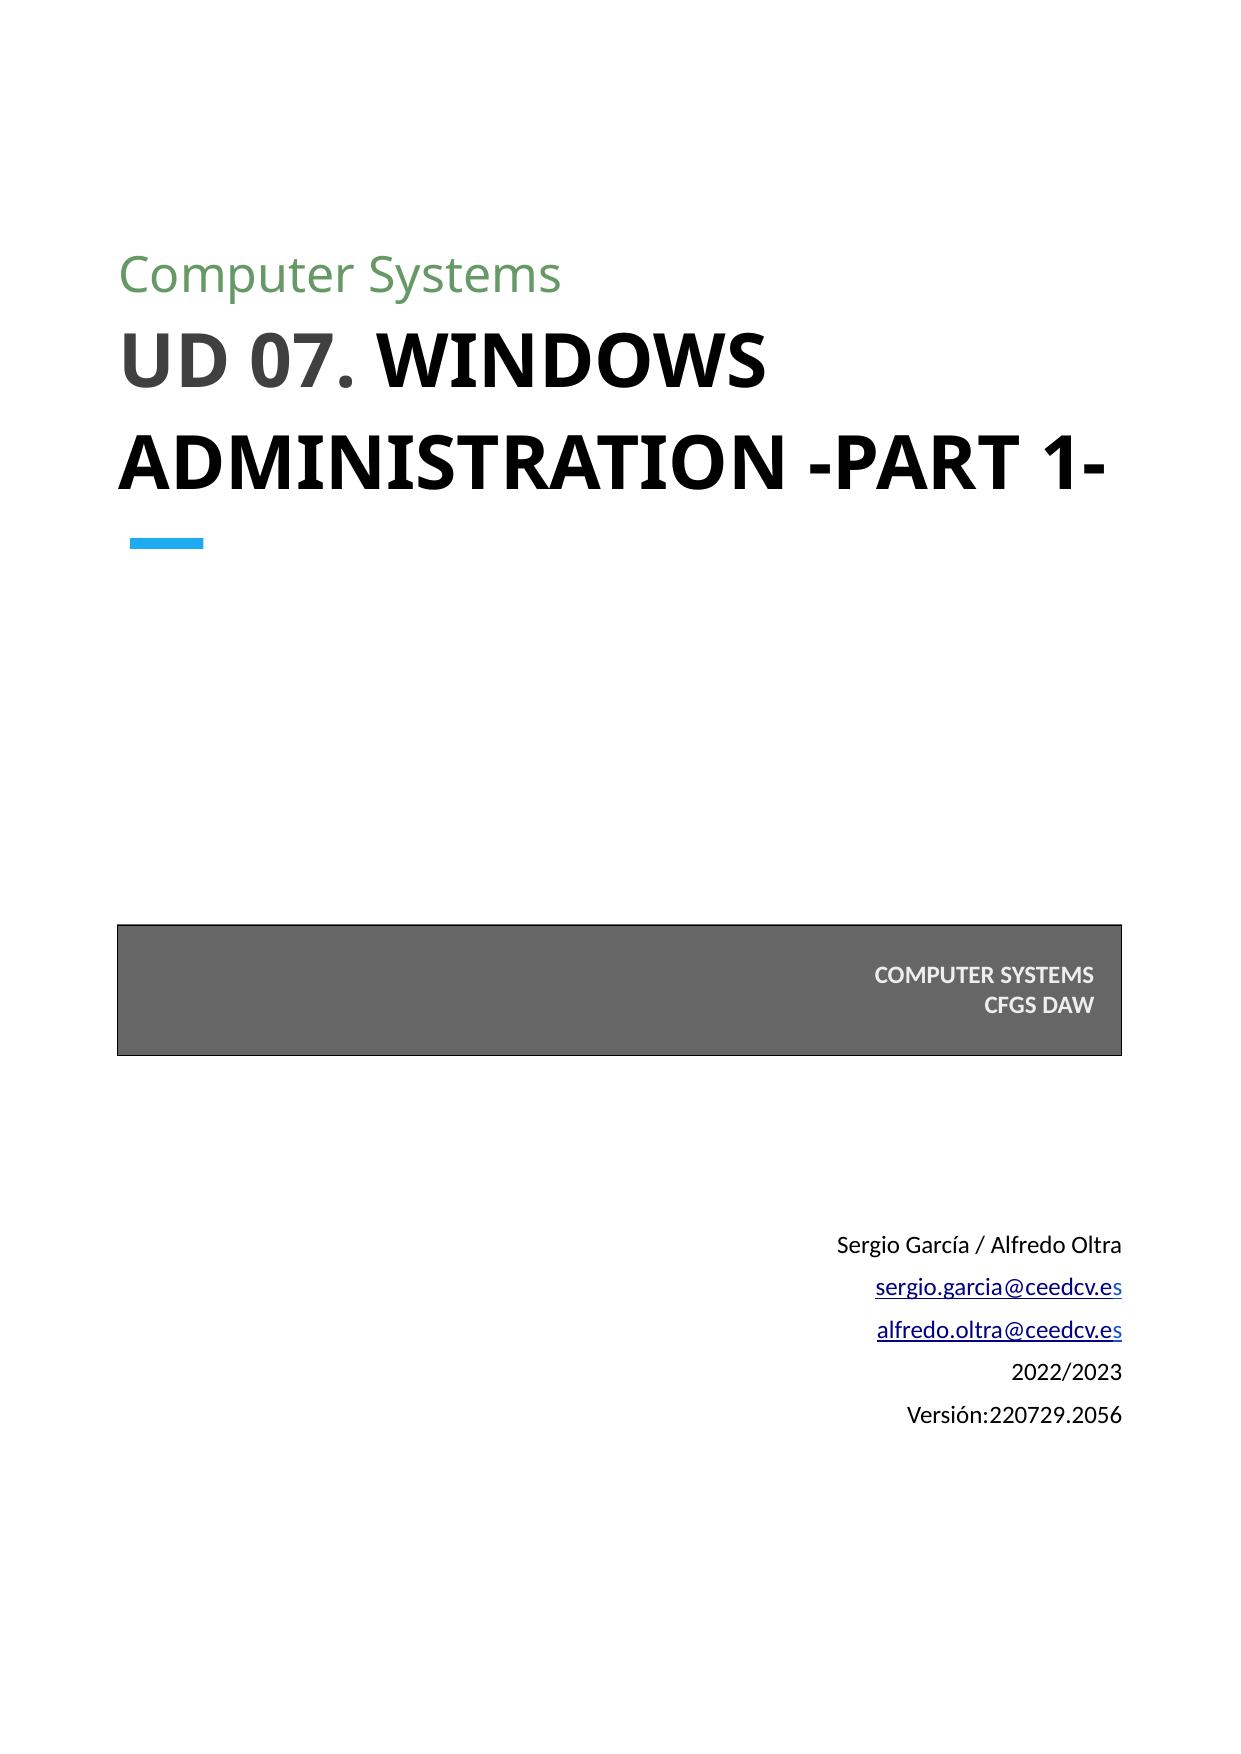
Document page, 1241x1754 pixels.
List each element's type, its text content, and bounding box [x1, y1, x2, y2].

text CFGS DAW [121, 989, 1094, 1020]
text sergio.garcia@ceedcv.es [231, 1272, 1122, 1302]
picture [129, 538, 204, 549]
text COMPUTER SYSTEMS [121, 959, 1094, 989]
text 2022/2023 [118, 1356, 1122, 1387]
text alfredo.oltra@ceedcv.es [231, 1314, 1122, 1344]
text Computer Systems UD 07. Windows Administration -PART 1- [118, 239, 1122, 512]
text Sergio García / Alfredo Oltra [231, 1229, 1122, 1260]
text Versión:220729.2056 [118, 1399, 1122, 1429]
